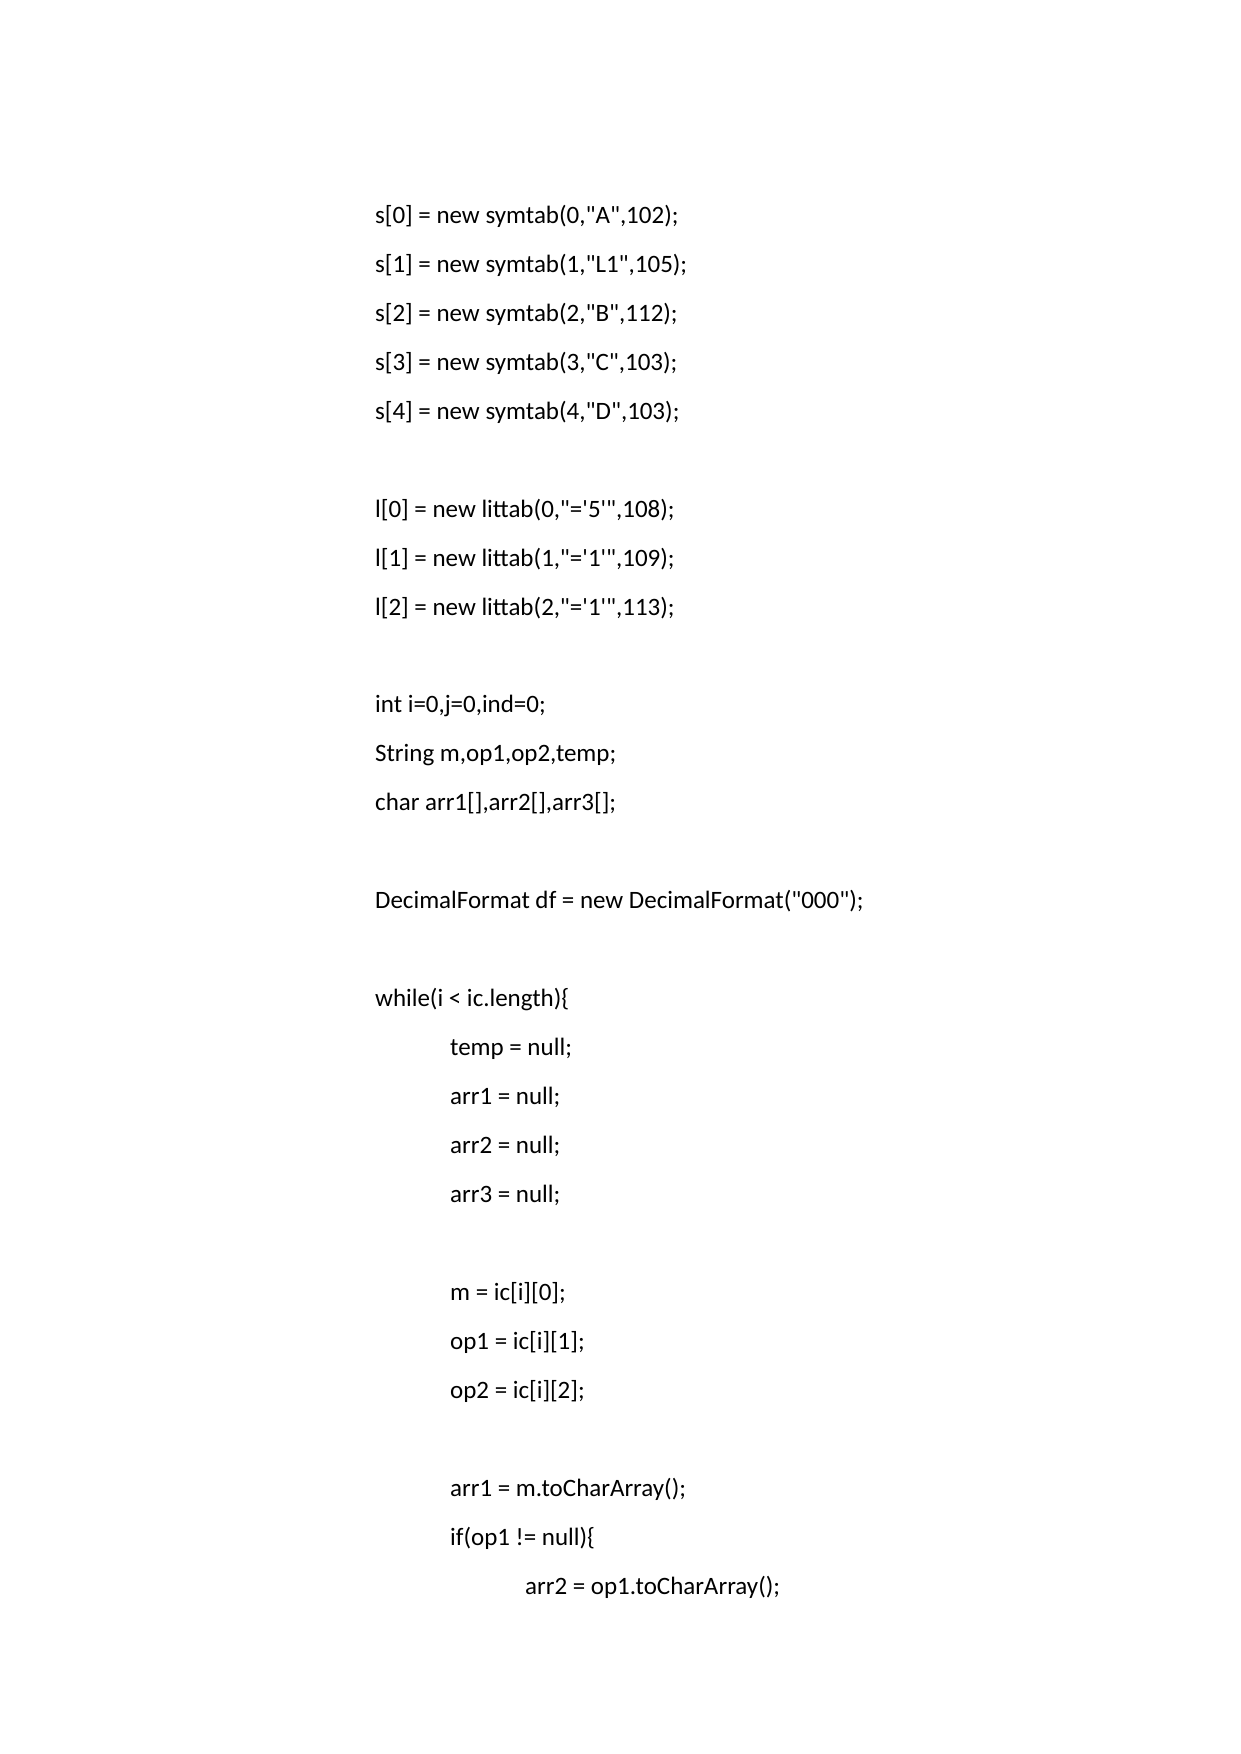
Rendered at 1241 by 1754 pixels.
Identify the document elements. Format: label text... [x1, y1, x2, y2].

text op1 = ic[i][1]; [150, 1325, 1090, 1356]
text s[0] = new symtab(0,"A",102); [150, 199, 1090, 229]
text m = ic[i][0]; [150, 1276, 1090, 1307]
text DecimalFormat df = new DecimalFormat("000"); [150, 884, 1090, 915]
text temp = null; [150, 1031, 1090, 1062]
text s[3] = new symtab(3,"C",103); [150, 346, 1090, 376]
text char arr1[],arr2[],arr3[]; [150, 786, 1090, 817]
text arr2 = op1.toCharArray(); [150, 1570, 1090, 1600]
text arr3 = null; [150, 1178, 1090, 1209]
text arr1 = m.toCharArray(); [150, 1472, 1090, 1502]
text arr2 = null; [150, 1129, 1090, 1160]
text s[1] = new symtab(1,"L1",105); [150, 248, 1090, 278]
text int i=0,j=0,ind=0; [150, 688, 1090, 719]
text s[4] = new symtab(4,"D",103); [150, 395, 1090, 425]
text op2 = ic[i][2]; [150, 1374, 1090, 1404]
text arr1 = null; [150, 1080, 1090, 1111]
text l[0] = new littab(0,"='5'",108); [150, 493, 1090, 523]
text while(i < ic.length){ [150, 982, 1090, 1013]
text s[2] = new symtab(2,"B",112); [150, 297, 1090, 327]
text l[2] = new littab(2,"='1'",113); [150, 591, 1090, 621]
text String m,op1,op2,temp; [150, 737, 1090, 768]
text if(op1 != null){ [150, 1521, 1090, 1551]
text l[1] = new littab(1,"='1'",109); [150, 542, 1090, 572]
